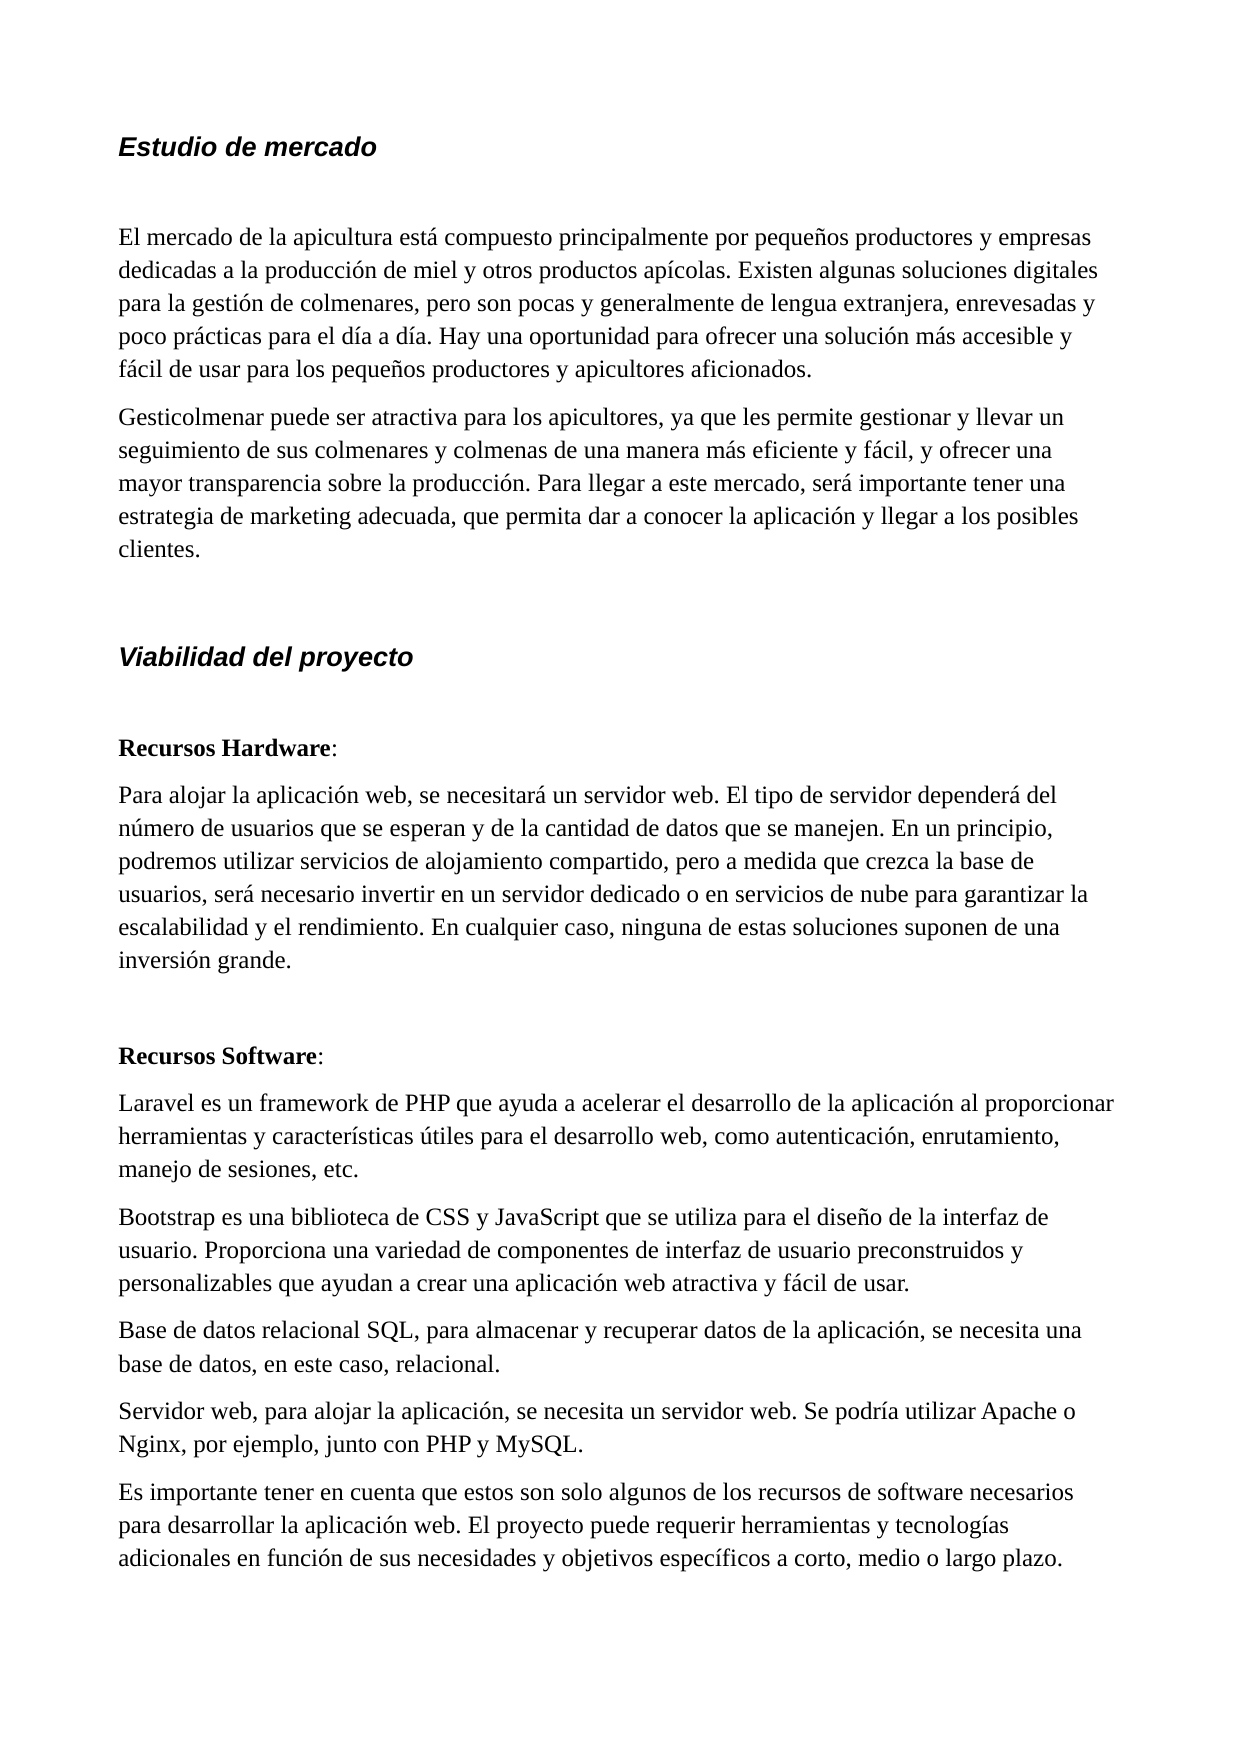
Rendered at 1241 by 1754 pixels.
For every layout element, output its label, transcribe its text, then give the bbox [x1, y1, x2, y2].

subtitle Estudio de mercado [118, 131, 1122, 162]
text Servidor web, para alojar la aplicación, se necesita un servidor web. Se podría utilizar Apache o Nginx, por ejemplo, junto con PHP y MySQL. [118, 1396, 1122, 1458]
text Base de datos relacional SQL, para almacenar y recuperar datos de la aplicación, se necesita una base de datos, en este caso, relacional. [118, 1316, 1122, 1377]
text Recursos Hardware: [118, 733, 1122, 762]
subtitle Viabilidad del proyecto [118, 641, 1122, 673]
text Gesticolmenar puede ser atractiva para los apicultores, ya que les permite gestionar y llevar un seguimiento de sus colmenares y colmenas de una manera más eficiente y fácil, y ofrecer una mayor transparencia sobre la producción. Para llegar a este mercado, será importante tener una estrategia de marketing adecuada, que permita dar a conocer la aplicación y llegar a los posibles clientes. [118, 402, 1122, 562]
text Para alojar la aplicación web, se necesitará un servidor web. El tipo de servidor dependerá del número de usuarios que se esperan y de la cantidad de datos que se manejen. En un principio, podremos utilizar servicios de alojamiento compartido, pero a medida que crezca la base de usuarios, será necesario invertir en un servidor dedicado o en servicios de nube para garantizar la escalabilidad y el rendimiento. En cualquier caso, ninguna de estas soluciones suponen de una inversión grande. [118, 780, 1122, 974]
text Es importante tener en cuenta que estos son solo algunos de los recursos de software necesarios para desarrollar la aplicación web. El proyecto puede requerir herramientas y tecnologías adicionales en función de sus necesidades y objetivos específicos a corto, medio o largo plazo. [118, 1477, 1122, 1572]
text Recursos Software: [118, 1041, 1122, 1069]
text El mercado de la apicultura está compuesto principalmente por pequeños productores y empresas dedicadas a la producción de miel y otros productos apícolas. Existen algunas soluciones digitales para la gestión de colmenares, pero son pocas y generalmente de lengua extranjera, enrevesadas y poco prácticas para el día a día. Hay una oportunidad para ofrecer una solución más accesible y fácil de usar para los pequeños productores y apicultores aficionados. [118, 222, 1122, 383]
text Laravel es un framework de PHP que ayuda a acelerar el desarrollo de la aplicación al proporcionar herramientas y características útiles para el desarrollo web, como autenticación, enrutamiento, manejo de sesiones, etc. [118, 1088, 1122, 1183]
text Bootstrap es una biblioteca de CSS y JavaScript que se utiliza para el diseño de la interfaz de usuario. Proporciona una variedad de componentes de interfaz de usuario preconstruidos y personalizables que ayudan a crear una aplicación web atractiva y fácil de usar. [118, 1202, 1122, 1297]
